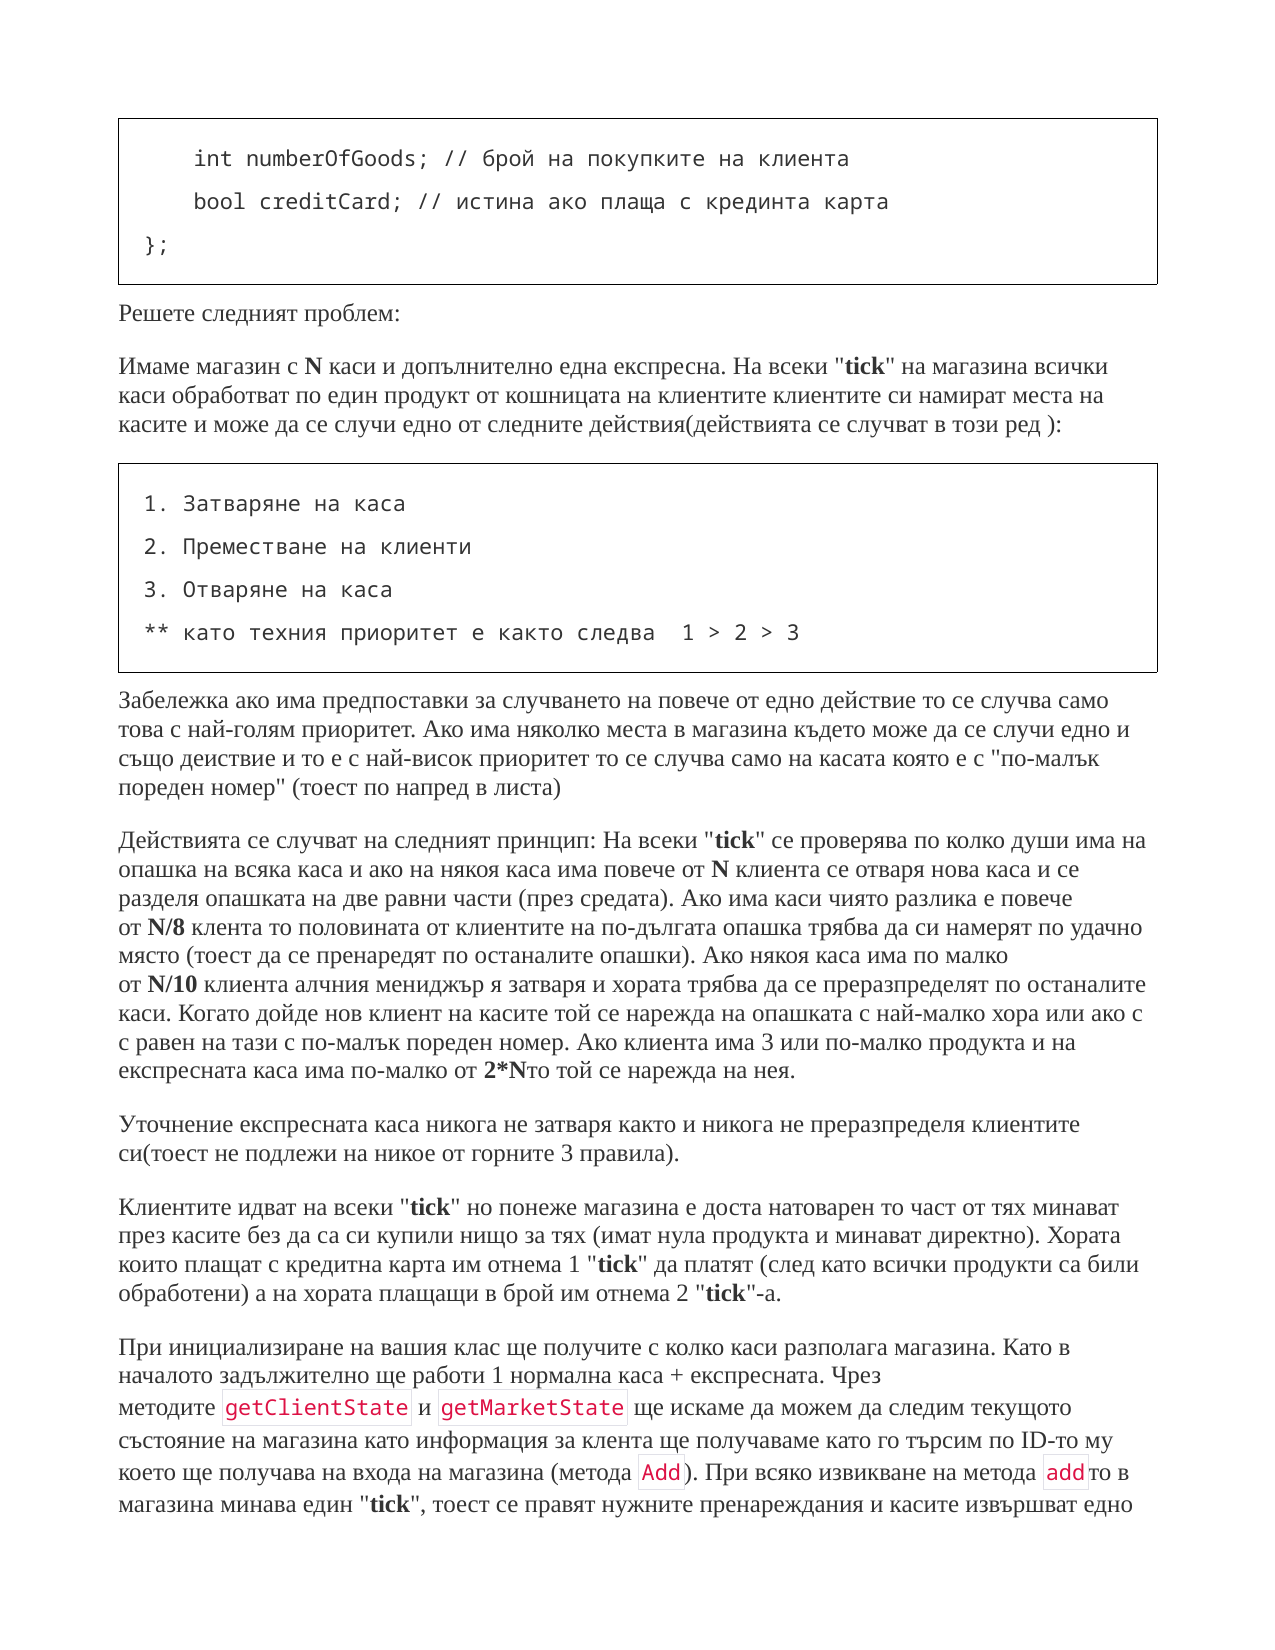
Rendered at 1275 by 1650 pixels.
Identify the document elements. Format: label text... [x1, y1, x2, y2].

text Забележка ако има предпоставки за случването на повече от едно действие то се случва само това с най-голям приоритет. Ако има няколко места в магазина където може да се случи едно и също деиствие и то е с най-висок приоритет то се случва само на касата която е с "по-малък пореден номер" (тоест по напред в листа) [118, 685, 1157, 800]
text 3. Отваряне на каса [119, 549, 1157, 592]
text Действията се случват на следният принцип: На всеки "tick" се проверява по колко души има на опашка на всяка каса и ако на някоя каса има повече от N клиента се отваря нова каса и се разделя опашката на две равни части (през средата). Ако има каси чиято разлика е повече от N/8 клента то половината от клиентите на по-дългата опашка трябва да си намерят по удачно място (тоест да се пренаредят по останалите опашки). Ако някоя каса има по малко от N/10 клиента алчния мениджър я затваря и хората трябва да се преразпределят по останалите каси. Когато дойде нов клиент на касите той се нарежда на опашката с най-малко хора или ако с с равен на тази с по-малък пореден номер. Ако клиента има 3 или по-малко продукта и на експресната каса има по-малко от 2*Nто той се нарежда на нея. [118, 825, 1157, 1084]
text Уточнение експресната каса никога не затваря както и никога не преразпределя клиентите си(тоест не подлежи на никое от горните 3 правила). [118, 1109, 1157, 1167]
text int numberOfGoods; // брой на покупките на клиента [119, 119, 1157, 161]
text }; [119, 204, 1157, 284]
text ** като техния приоритет е както следва 1 > 2 > 3 [119, 592, 1157, 672]
text При инициализиране на вашия клас ще получите с колко каси разполага магазина. Като в началото задължително ще работи 1 нормална каса + експресната. Чрез методите getClientState и getМаrketState ще искаме да можем да следим текущото състояние на магазина като информация за клента ще получаваме като го търсим по ID-то му което ще получава на входа на магазина (метода Add). При всяко извикване на метода addто в магазина минава един "tick", тоест се правят нужните пренареждания и касите извършват едно [118, 1332, 1157, 1518]
text 1. Затваряне на каса [119, 464, 1157, 506]
text Имаме магазин с N каси и допълнително една експресна. На всеки "tick" на магазина всички каси обработват по един продукт от кошницата на клиентите клиентите си намират места на касите и може да се случи едно от следните действия(действията се случват в този ред ): [118, 351, 1157, 438]
text Решете следният проблем: [118, 298, 1157, 326]
text Клиентите идват на всеки "tick" но понеже магазина е доста натоварен то част от тях минават през касите без да са си купили нищо за тях (имат нула продукта и минават директно). Хората които плащат с кредитна карта им отнема 1 "tick" да платят (след като всички продукти са били обработени) а на хората плащащи в брой им отнема 2 "tick"-а. [118, 1192, 1157, 1307]
text 2. Преместване на клиенти [119, 506, 1157, 549]
text bool creditCard; // истина ако плаща с крединта карта [119, 161, 1157, 204]
